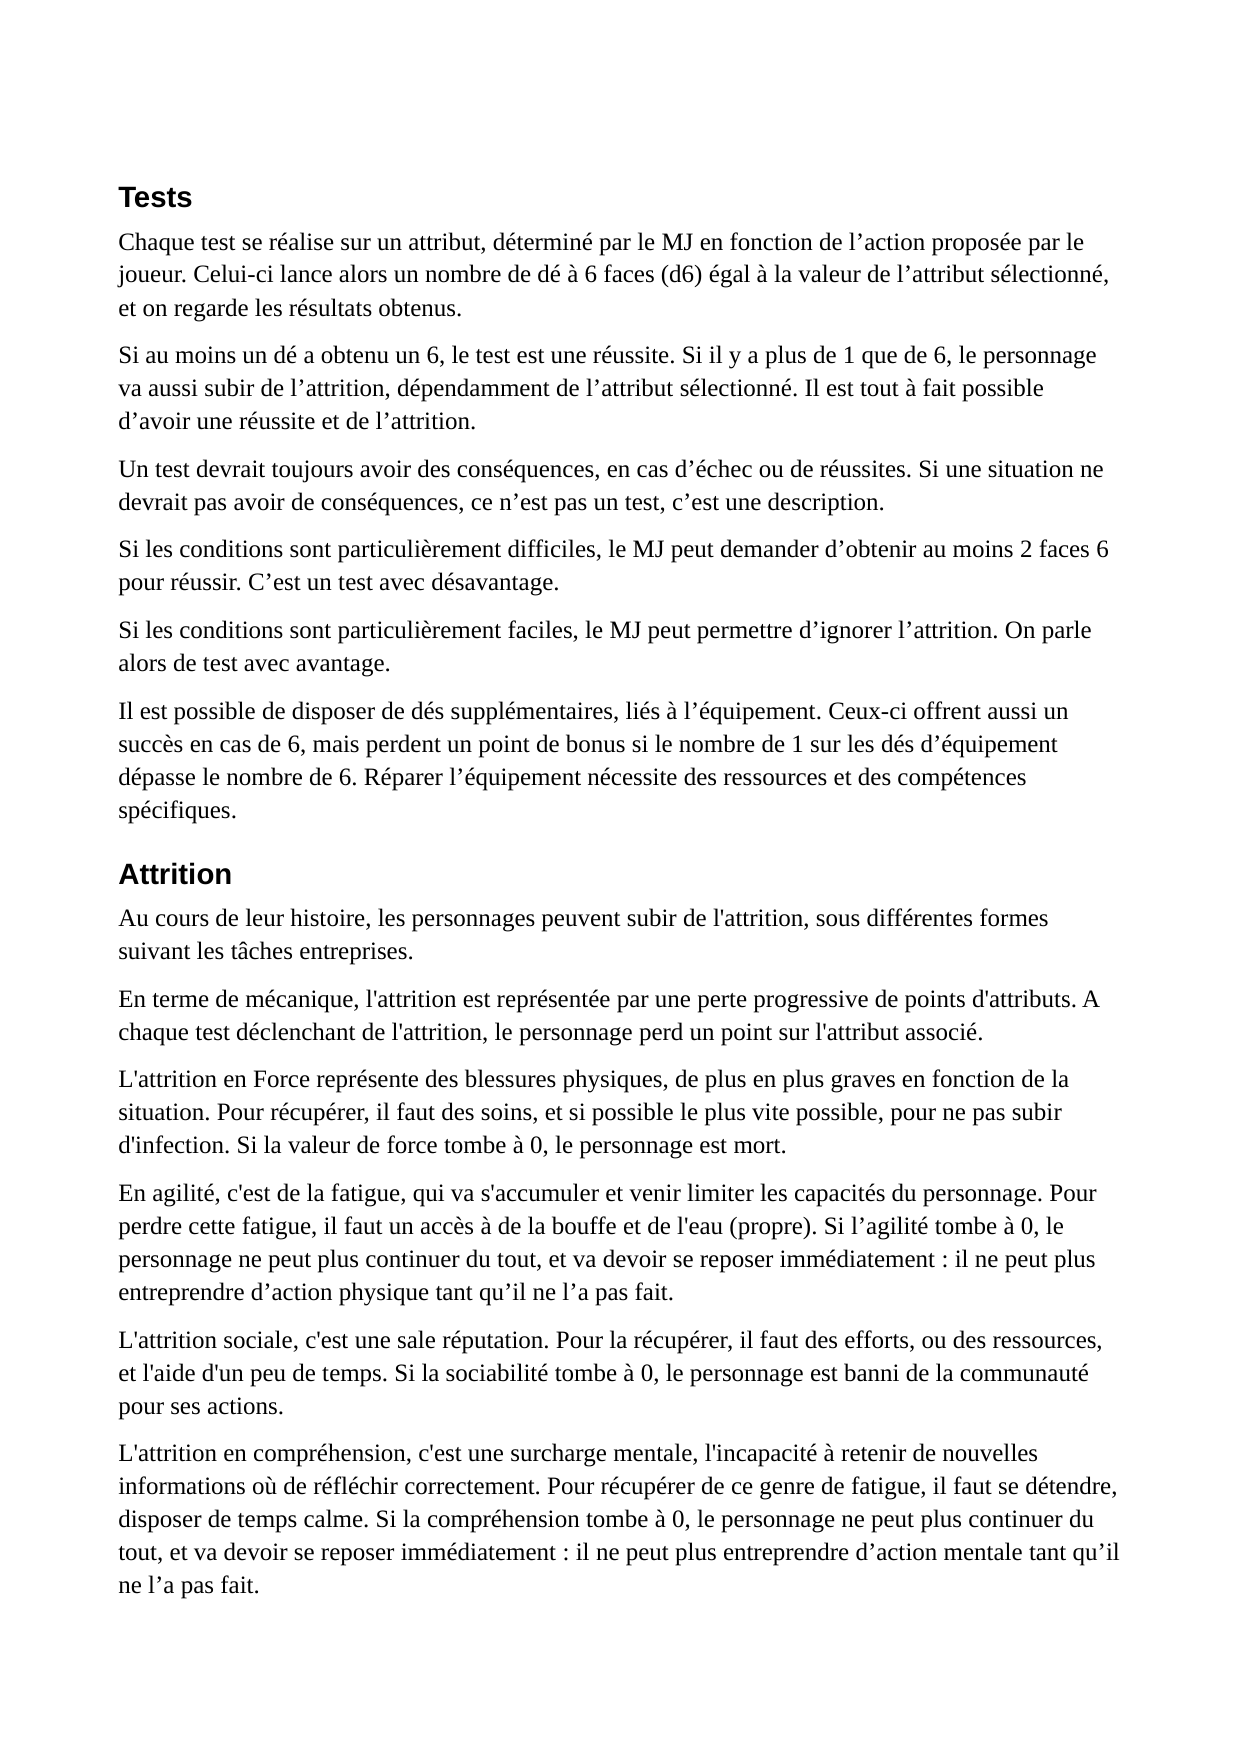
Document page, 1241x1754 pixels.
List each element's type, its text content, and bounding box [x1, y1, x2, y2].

text Si les conditions sont particulièrement faciles, le MJ peut permettre d’ignorer l’attrition. On parle alors de test avec avantage. [118, 615, 1122, 677]
subtitle Tests [118, 180, 1122, 214]
text Il est possible de disposer de dés supplémentaires, liés à l’équipement. Ceux-ci offrent aussi un succès en cas de 6, mais perdent un point de bonus si le nombre de 1 sur les dés d’équipement dépasse le nombre de 6. Réparer l’équipement nécessite des ressources et des compétences spécifiques. [118, 696, 1122, 823]
text Chaque test se réalise sur un attribut, déterminé par le MJ en fonction de l’action proposée par le joueur. Celui-ci lance alors un nombre de dé à 6 faces (d6) égal à la valeur de l’attribut sélectionné, et on regarde les résultats obtenus. [118, 227, 1122, 321]
text En terme de mécanique, l'attrition est représentée par une perte progressive de points d'attributs. A chaque test déclenchant de l'attrition, le personnage perd un point sur l'attribut associé. [118, 984, 1122, 1046]
text L'attrition en Force représente des blessures physiques, de plus en plus graves en fonction de la situation. Pour récupérer, il faut des soins, et si possible le plus vite possible, pour ne pas subir d'infection. Si la valeur de force tombe à 0, le personnage est mort. [118, 1064, 1122, 1159]
text Si les conditions sont particulièrement difficiles, le MJ peut demander d’obtenir au moins 2 faces 6 pour réussir. C’est un test avec désavantage. [118, 534, 1122, 596]
text Si au moins un dé a obtenu un 6, le test est une réussite. Si il y a plus de 1 que de 6, le personnage va aussi subir de l’attrition, dépendamment de l’attribut sélectionné. Il est tout à fait possible d’avoir une réussite et de l’attrition. [118, 340, 1122, 435]
subtitle Attrition [118, 857, 1122, 891]
text En agilité, c'est de la fatigue, qui va s'accumuler et venir limiter les capacités du personnage. Pour perdre cette fatigue, il faut un accès à de la bouffe et de l'eau (propre). Si l’agilité tombe à 0, le personnage ne peut plus continuer du tout, et va devoir se reposer immédiatement : il ne peut plus entreprendre d’action physique tant qu’il ne l’a pas fait. [118, 1178, 1122, 1306]
text Au cours de leur histoire, les personnages peuvent subir de l'attrition, sous différentes formes suivant les tâches entreprises. [118, 903, 1122, 965]
text L'attrition sociale, c'est une sale réputation. Pour la récupérer, il faut des efforts, ou des ressources, et l'aide d'un peu de temps. Si la sociabilité tombe à 0, le personnage est banni de la communauté pour ses actions. [118, 1325, 1122, 1419]
text Un test devrait toujours avoir des conséquences, en cas d’échec ou de réussites. Si une situation ne devrait pas avoir de conséquences, ce n’est pas un test, c’est une description. [118, 454, 1122, 516]
text L'attrition en compréhension, c'est une surcharge mentale, l'incapacité à retenir de nouvelles informations où de réfléchir correctement. Pour récupérer de ce genre de fatigue, il faut se détendre, disposer de temps calme. Si la compréhension tombe à 0, le personnage ne peut plus continuer du tout, et va devoir se reposer immédiatement : il ne peut plus entreprendre d’action mentale tant qu’il ne l’a pas fait. [118, 1438, 1122, 1599]
